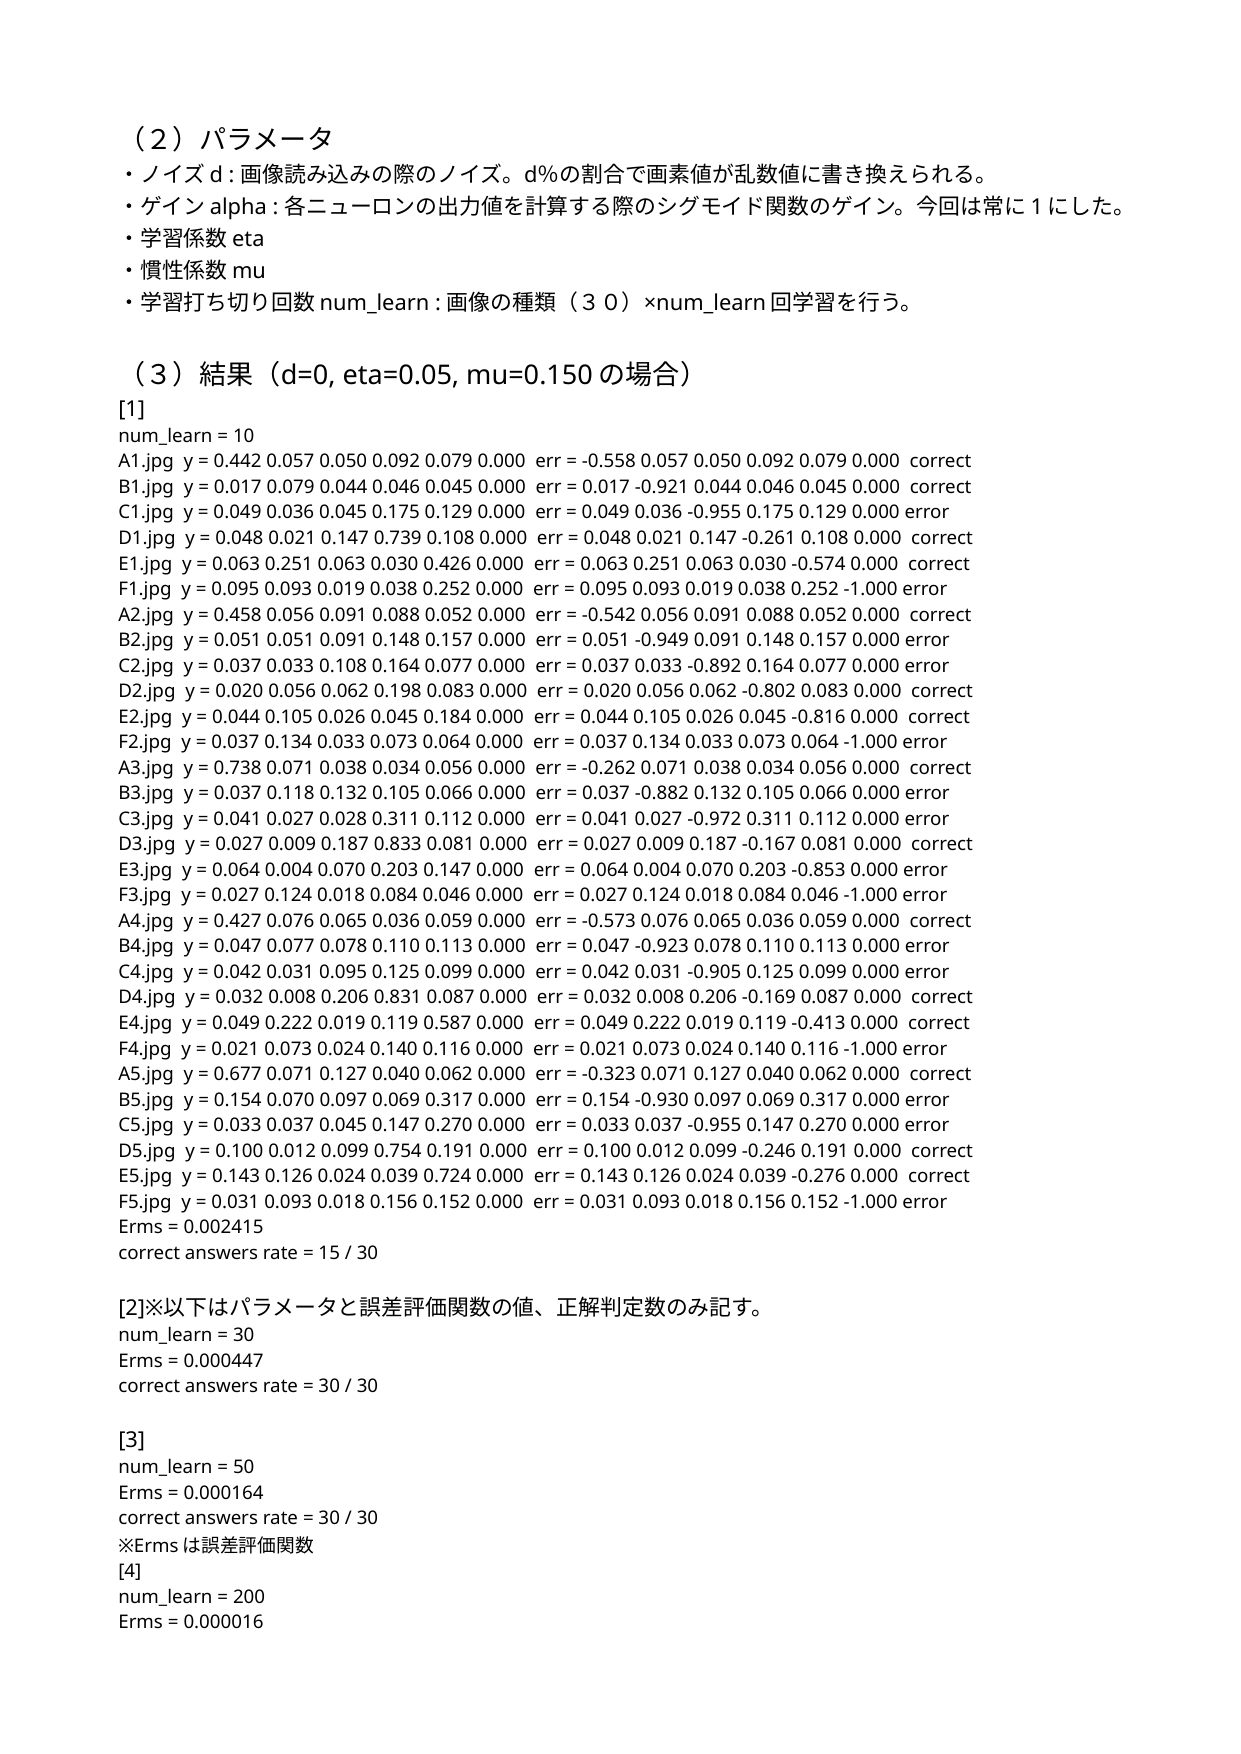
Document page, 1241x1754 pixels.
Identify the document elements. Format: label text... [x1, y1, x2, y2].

text D5.jpg y = 0.100 0.012 0.099 0.754 0.191 0.000 err = 0.100 0.012 0.099 -0.246 0.191 0.000 correct [118, 1137, 1122, 1162]
text Erms = 0.002415 [118, 1213, 1122, 1239]
text E2.jpg y = 0.044 0.105 0.026 0.045 0.184 0.000 err = 0.044 0.105 0.026 0.045 -0.816 0.000 correct [118, 703, 1122, 728]
text C3.jpg y = 0.041 0.027 0.028 0.311 0.112 0.000 err = 0.041 0.027 -0.972 0.311 0.112 0.000 error [118, 805, 1122, 831]
text Erms = 0.000016 [118, 1608, 1122, 1634]
text D4.jpg y = 0.032 0.008 0.206 0.831 0.087 0.000 err = 0.032 0.008 0.206 -0.169 0.087 0.000 correct [118, 984, 1122, 1009]
text C4.jpg y = 0.042 0.031 0.095 0.125 0.099 0.000 err = 0.042 0.031 -0.905 0.125 0.099 0.000 error [118, 958, 1122, 984]
text B5.jpg y = 0.154 0.070 0.097 0.069 0.317 0.000 err = 0.154 -0.930 0.097 0.069 0.317 0.000 error [118, 1086, 1122, 1111]
text num_learn = 30 [118, 1322, 1122, 1347]
text B3.jpg y = 0.037 0.118 0.132 0.105 0.066 0.000 err = 0.037 -0.882 0.132 0.105 0.066 0.000 error [118, 779, 1122, 805]
text correct answers rate = 30 / 30 [118, 1505, 1122, 1530]
text F1.jpg y = 0.095 0.093 0.019 0.038 0.252 0.000 err = 0.095 0.093 0.019 0.038 0.252 -1.000 error [118, 575, 1122, 601]
text E5.jpg y = 0.143 0.126 0.024 0.039 0.724 0.000 err = 0.143 0.126 0.024 0.039 -0.276 0.000 correct [118, 1162, 1122, 1188]
text A3.jpg y = 0.738 0.071 0.038 0.034 0.056 0.000 err = -0.262 0.071 0.038 0.034 0.056 0.000 correct [118, 754, 1122, 779]
text B4.jpg y = 0.047 0.077 0.078 0.110 0.113 0.000 err = 0.047 -0.923 0.078 0.110 0.113 0.000 error [118, 933, 1122, 958]
text num_learn = 50 [118, 1454, 1122, 1479]
text correct answers rate = 30 / 30 [118, 1373, 1122, 1398]
text B1.jpg y = 0.017 0.079 0.044 0.046 0.045 0.000 err = 0.017 -0.921 0.044 0.046 0.045 0.000 correct [118, 473, 1122, 499]
text E3.jpg y = 0.064 0.004 0.070 0.203 0.147 0.000 err = 0.064 0.004 0.070 0.203 -0.853 0.000 error [118, 856, 1122, 882]
text A4.jpg y = 0.427 0.076 0.065 0.036 0.059 0.000 err = -0.573 0.076 0.065 0.036 0.059 0.000 correct [118, 907, 1122, 933]
text Erms = 0.000164 [118, 1479, 1122, 1505]
text F2.jpg y = 0.037 0.134 0.033 0.073 0.064 0.000 err = 0.037 0.134 0.033 0.073 0.064 -1.000 error [118, 728, 1122, 754]
text E1.jpg y = 0.063 0.251 0.063 0.030 0.426 0.000 err = 0.063 0.251 0.063 0.030 -0.574 0.000 correct [118, 550, 1122, 575]
text E4.jpg y = 0.049 0.222 0.019 0.119 0.587 0.000 err = 0.049 0.222 0.019 0.119 -0.413 0.000 correct [118, 1009, 1122, 1035]
text D1.jpg y = 0.048 0.021 0.147 0.739 0.108 0.000 err = 0.048 0.021 0.147 -0.261 0.108 0.000 correct [118, 524, 1122, 550]
text [2]※以下はパラメータと誤差評価関数の値、正解判定数のみ記す。 [118, 1290, 1122, 1322]
text A5.jpg y = 0.677 0.071 0.127 0.040 0.062 0.000 err = -0.323 0.071 0.127 0.040 0.062 0.000 correct [118, 1060, 1122, 1086]
text Erms = 0.000447 [118, 1347, 1122, 1373]
text ・ゲインalpha : 各ニューロンの出力値を計算する際のシグモイド関数のゲイン。今回は常に1にした。 [118, 189, 1122, 221]
text A1.jpg y = 0.442 0.057 0.050 0.092 0.079 0.000 err = -0.558 0.057 0.050 0.092 0.079 0.000 correct [118, 448, 1122, 473]
text C2.jpg y = 0.037 0.033 0.108 0.164 0.077 0.000 err = 0.037 0.033 -0.892 0.164 0.077 0.000 error [118, 652, 1122, 677]
text ※Ermsは誤差評価関数 [118, 1530, 1122, 1557]
text correct answers rate = 15 / 30 [118, 1239, 1122, 1264]
text C5.jpg y = 0.033 0.037 0.045 0.147 0.270 0.000 err = 0.033 0.037 -0.955 0.147 0.270 0.000 error [118, 1111, 1122, 1137]
text （３）結果（d=0, eta=0.05, mu=0.150の場合） [118, 353, 1122, 392]
text ・慣性係数mu [118, 253, 1122, 284]
text num_learn = 200 [118, 1583, 1122, 1608]
text num_learn = 10 [118, 422, 1122, 448]
text ・学習係数eta [118, 221, 1122, 253]
text F3.jpg y = 0.027 0.124 0.018 0.084 0.046 0.000 err = 0.027 0.124 0.018 0.084 0.046 -1.000 error [118, 882, 1122, 907]
text C1.jpg y = 0.049 0.036 0.045 0.175 0.129 0.000 err = 0.049 0.036 -0.955 0.175 0.129 0.000 error [118, 499, 1122, 524]
text [4] [118, 1557, 1122, 1583]
text [1] [118, 392, 1122, 422]
text ・ノイズd : 画像読み込みの際のノイズ。d％の割合で画素値が乱数値に書き換えられる。 [118, 157, 1122, 189]
text B2.jpg y = 0.051 0.051 0.091 0.148 0.157 0.000 err = 0.051 -0.949 0.091 0.148 0.157 0.000 error [118, 626, 1122, 652]
text D3.jpg y = 0.027 0.009 0.187 0.833 0.081 0.000 err = 0.027 0.009 0.187 -0.167 0.081 0.000 correct [118, 831, 1122, 856]
text F5.jpg y = 0.031 0.093 0.018 0.156 0.152 0.000 err = 0.031 0.093 0.018 0.156 0.152 -1.000 error [118, 1188, 1122, 1213]
text [3] [118, 1424, 1122, 1454]
text ・学習打ち切り回数num_learn : 画像の種類（３０）×num_learn回学習を行う。 [118, 284, 1122, 316]
text （２）パラメータ [118, 118, 1122, 157]
text D2.jpg y = 0.020 0.056 0.062 0.198 0.083 0.000 err = 0.020 0.056 0.062 -0.802 0.083 0.000 correct [118, 677, 1122, 703]
text F4.jpg y = 0.021 0.073 0.024 0.140 0.116 0.000 err = 0.021 0.073 0.024 0.140 0.116 -1.000 error [118, 1035, 1122, 1060]
text A2.jpg y = 0.458 0.056 0.091 0.088 0.052 0.000 err = -0.542 0.056 0.091 0.088 0.052 0.000 correct [118, 601, 1122, 626]
